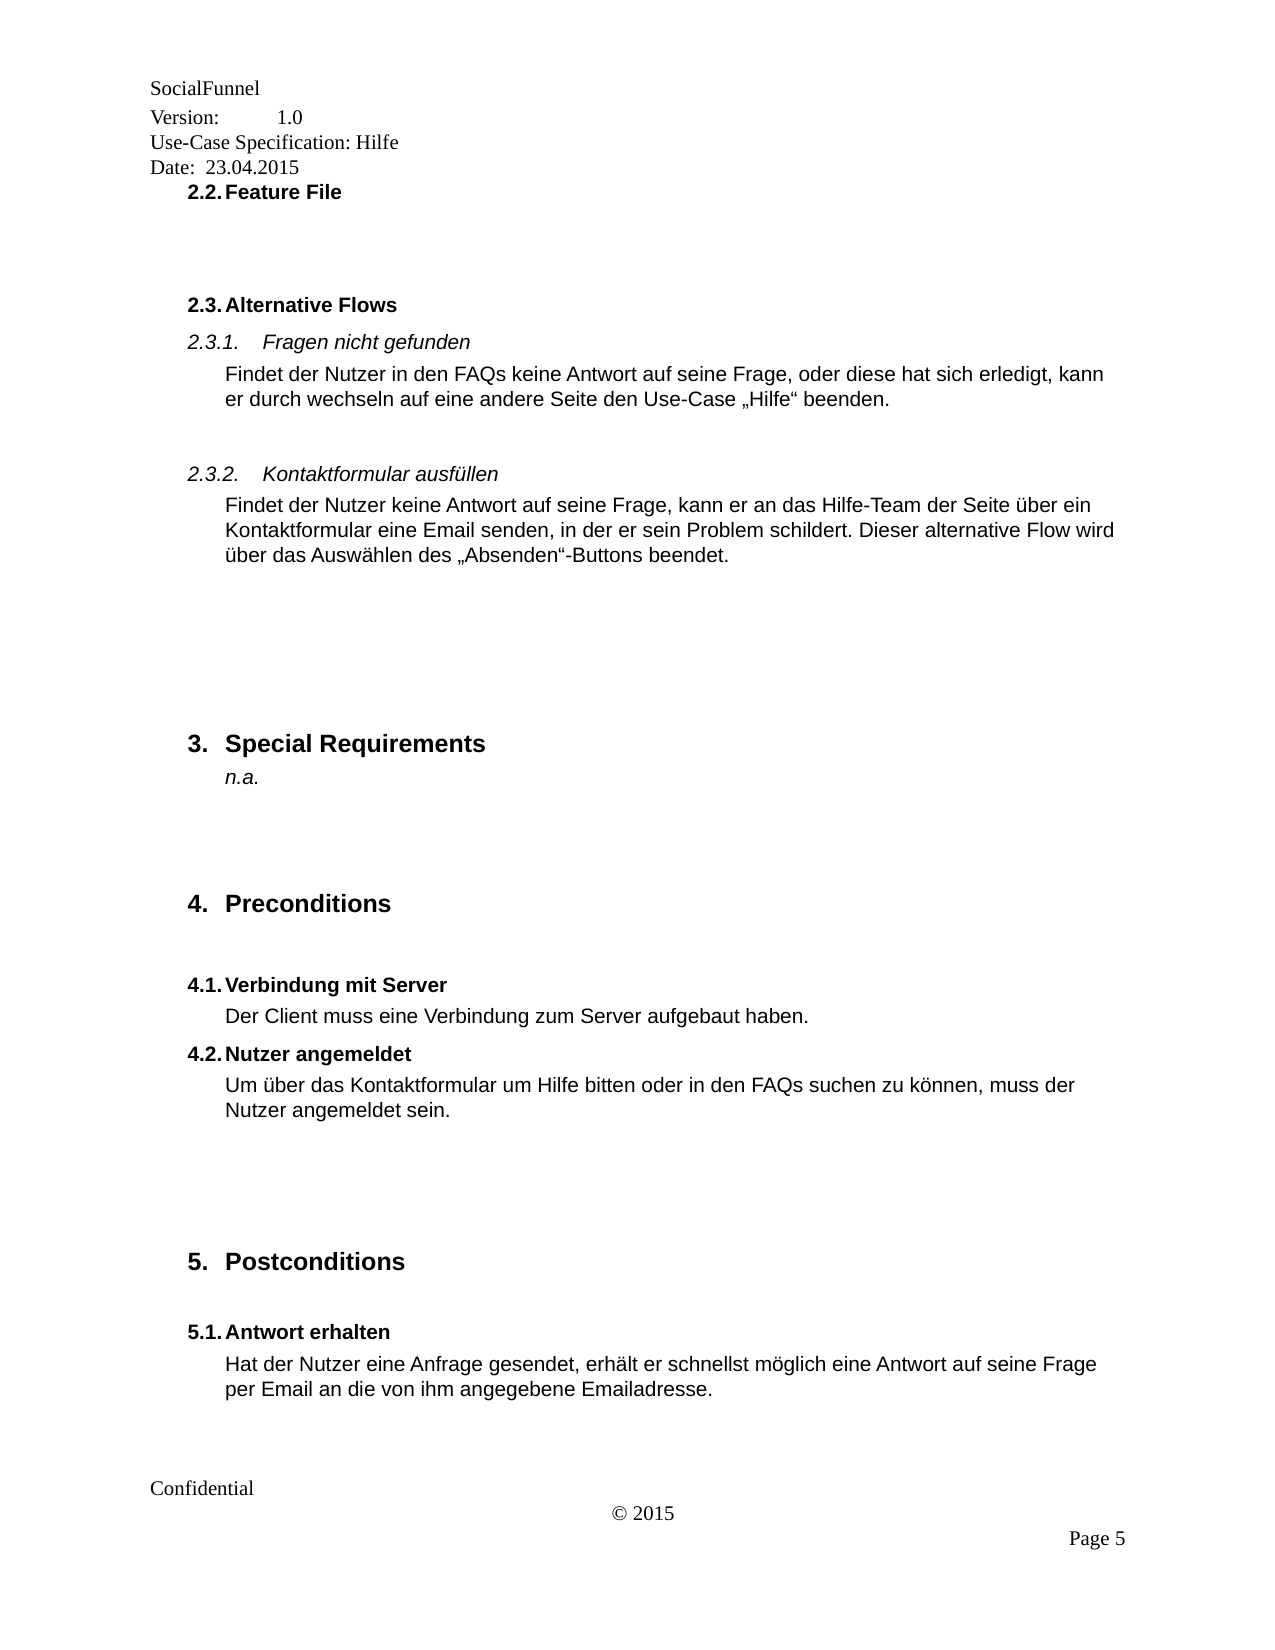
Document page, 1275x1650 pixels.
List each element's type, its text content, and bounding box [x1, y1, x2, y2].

subtitle Postconditions [187, 1247, 1125, 1275]
text Hat der Nutzer eine Anfrage gesendet, erhält er schnellst möglich eine Antwort auf seine Frage per Email an die von ihm angegebene Emailadresse. [225, 1350, 1125, 1400]
subtitle Special Requirements [187, 729, 1125, 758]
subtitle Antwort erhalten [187, 1319, 1125, 1344]
subtitle Alternative Flows [187, 292, 1125, 317]
subtitle Verbindung mit Server [187, 972, 1125, 997]
text Der Client muss eine Verbindung zum Server aufgebaut haben. [225, 1003, 1125, 1028]
subtitle Feature File [187, 179, 1125, 204]
subtitle Preconditions [187, 889, 1125, 918]
subtitle Nutzer angemeldet [187, 1040, 1125, 1065]
subtitle Fragen nicht gefunden [187, 329, 1125, 354]
text n.a. [225, 764, 1125, 789]
subtitle Kontaktformular ausfüllen [187, 460, 1125, 485]
text Um über das Kontaktformular um Hilfe bitten oder in den FAQs suchen zu können, muss der Nutzer angemeldet sein. [225, 1072, 1125, 1122]
text Findet der Nutzer keine Antwort auf seine Frage, kann er an das Hilfe-Team der Seite über ein Kontaktformular eine Email senden, in der er sein Problem schildert. Dieser alternative Flow wird über das Auswählen des „Absenden“-Buttons beendet. [225, 492, 1125, 567]
text Findet der Nutzer in den FAQs keine Antwort auf seine Frage, oder diese hat sich erledigt, kann er durch wechseln auf eine andere Seite den Use-Case „Hilfe“ beenden. [150, 360, 1125, 410]
